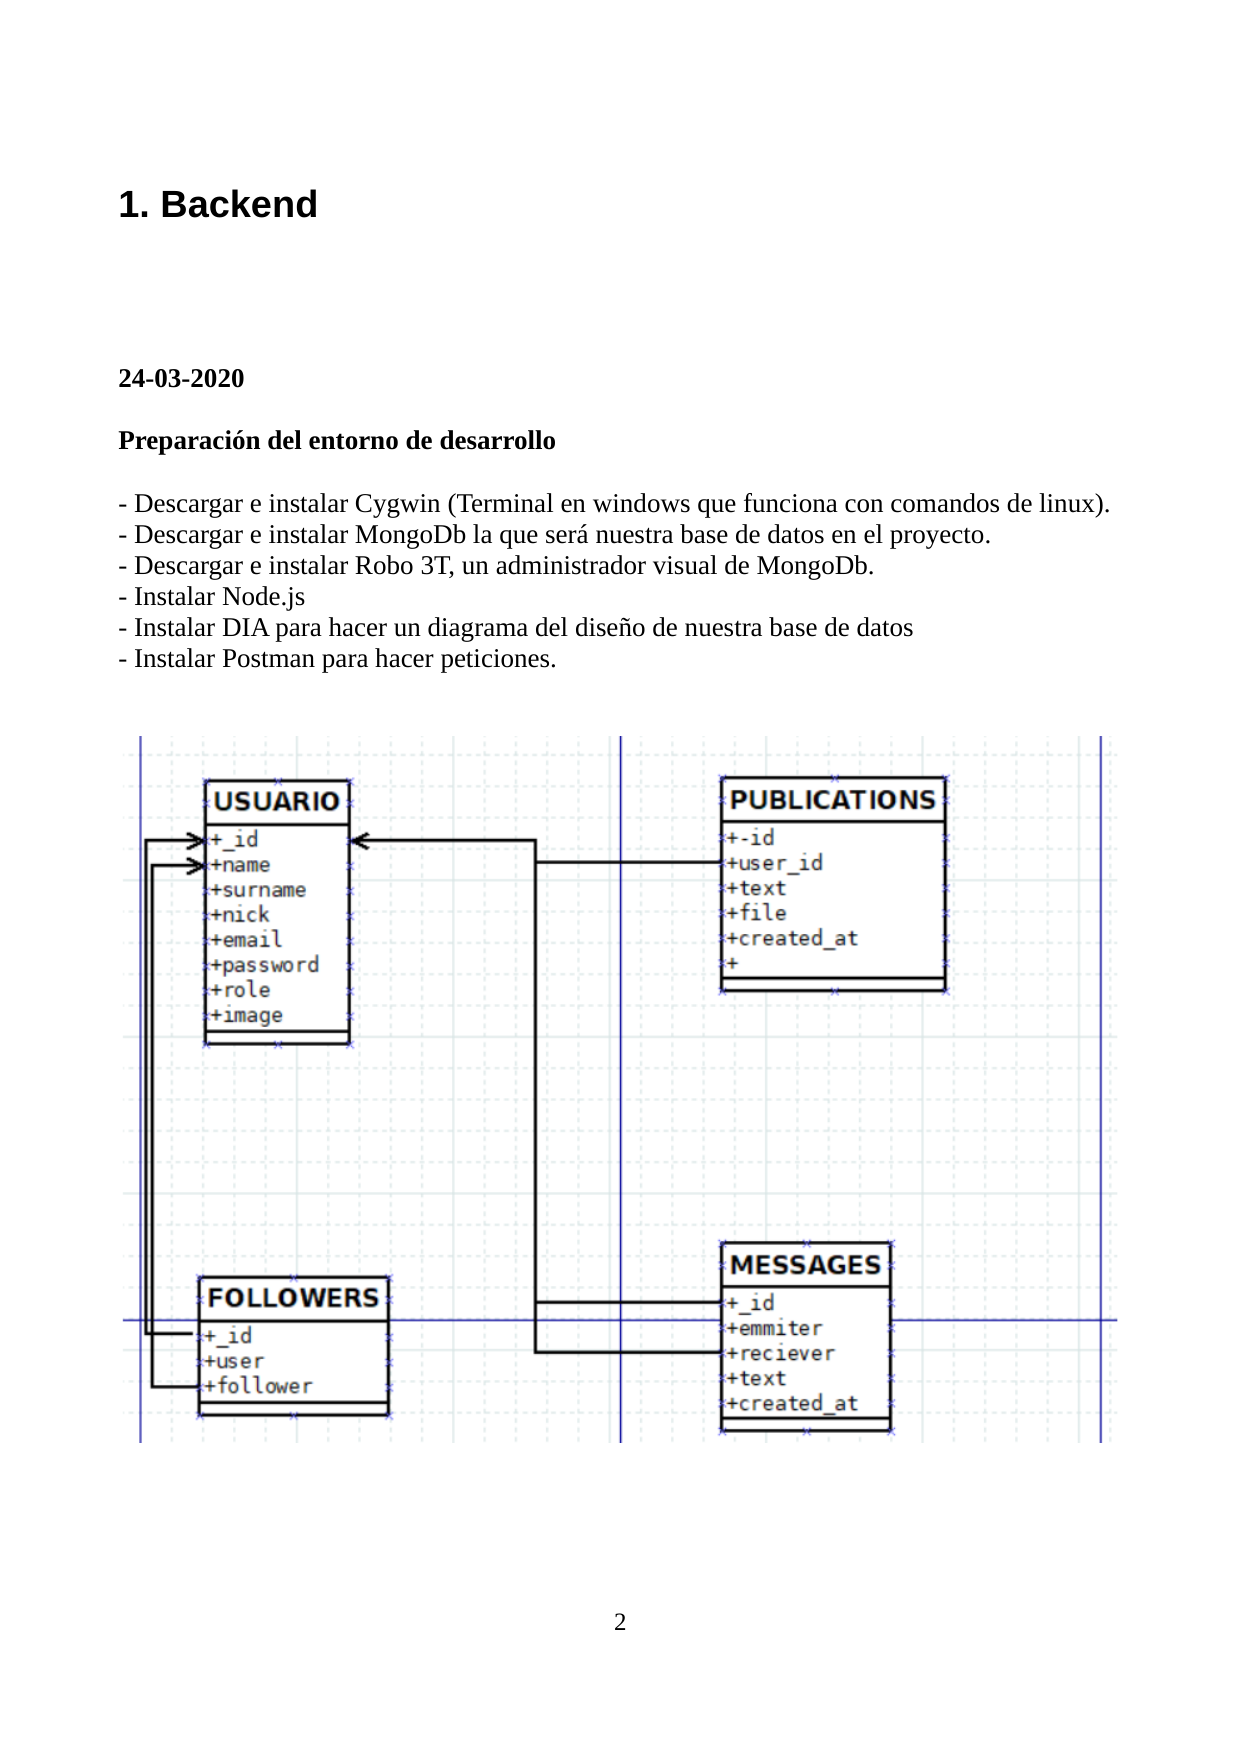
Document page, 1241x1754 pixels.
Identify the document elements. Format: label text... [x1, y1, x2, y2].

text Preparación del entorno de desarrollo [118, 424, 1122, 456]
subtitle 1. Backend [118, 181, 1122, 225]
text - Instalar Postman para hacer peticiones. [118, 642, 1122, 674]
picture [122, 736, 1118, 1443]
text - Descargar e instalar Cygwin (Terminal en windows que funciona con comandos de linux). [118, 487, 1122, 518]
text 24-03-2020 [118, 362, 1122, 393]
text - Descargar e instalar Robo 3T, un administrador visual de MongoDb. [118, 549, 1122, 580]
text - Descargar e instalar MongoDb la que será nuestra base de datos en el proyecto. [118, 518, 1122, 549]
text - Instalar DIA para hacer un diagrama del diseño de nuestra base de datos [118, 611, 1122, 642]
text - Instalar Node.js [118, 580, 1122, 611]
